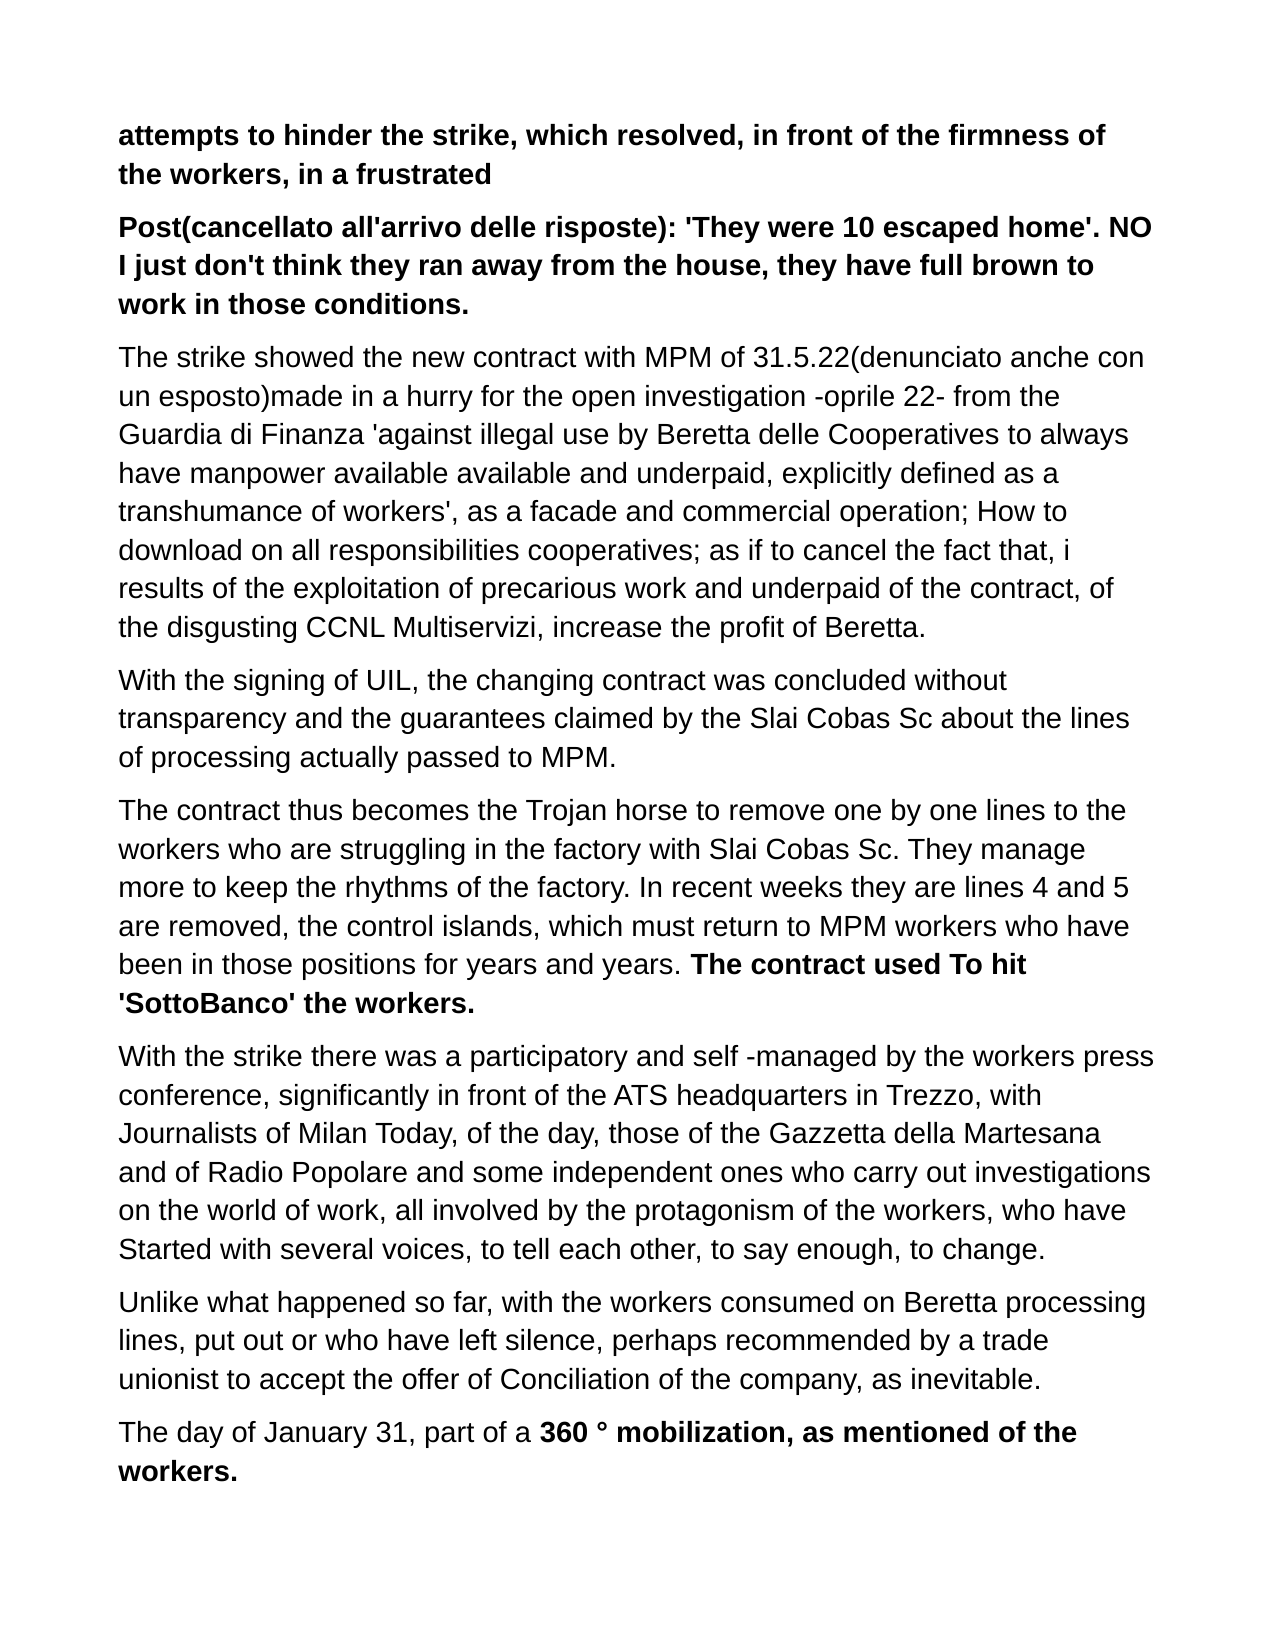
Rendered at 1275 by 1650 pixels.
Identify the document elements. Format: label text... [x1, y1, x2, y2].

text Post(cancellato all'arrivo delle risposte): 'They were 10 escaped home'. NO I just don't think they ran away from the house, they have full brown to work in those conditions. [118, 210, 1157, 320]
text The strike showed the new contract with MPM of 31.5.22(denunciato anche con un esposto)made in a hurry for the open investigation -oprile 22- from the Guardia di Finanza 'against illegal use by Beretta delle Cooperatives to always have manpower available available and underpaid, explicitly defined as a transhumance of workers', as a facade and commercial operation; How to download on all responsibilities cooperatives; as if to cancel the fact that, i results of the exploitation of precarious work and underpaid of the contract, of the disgusting CCNL Multiservizi, increase the profit of Beretta. [118, 340, 1157, 643]
text With the signing of UIL, the changing contract was concluded without transparency and the guarantees claimed by the Slai Cobas Sc about the lines of processing actually passed to MPM. [118, 663, 1157, 773]
text Unlike what happened so far, with the workers consumed on Beretta processing lines, put out or who have left silence, perhaps recommended by a trade unionist to accept the offer of Conciliation of the company, as inevitable. [118, 1285, 1157, 1395]
text attempts to hinder the strike, which resolved, in front of the firmness of the workers, in a frustrated [118, 118, 1157, 190]
text The day of January 31, part of a 360 ° mobilization, as mentioned of the workers. [118, 1415, 1157, 1487]
text With the strike there was a participatory and self -managed by the workers press conference, significantly in front of the ATS headquarters in Trezzo, with Journalists of Milan Today, of the day, those of the Gazzetta della Martesana and of Radio Popolare and some independent ones who carry out investigations on the world of work, all involved by the protagonism of the workers, who have Started with several voices, to tell each other, to say enough, to change. [118, 1039, 1157, 1265]
text The contract thus becomes the Trojan horse to remove one by one lines to the workers who are struggling in the factory with Slai Cobas Sc. They manage more to keep the rhythms of the factory. In recent weeks they are lines 4 and 5 are removed, the control islands, which must return to MPM workers who have been in those positions for years and years. The contract used To hit 'SottoBanco' the workers. [118, 793, 1157, 1019]
